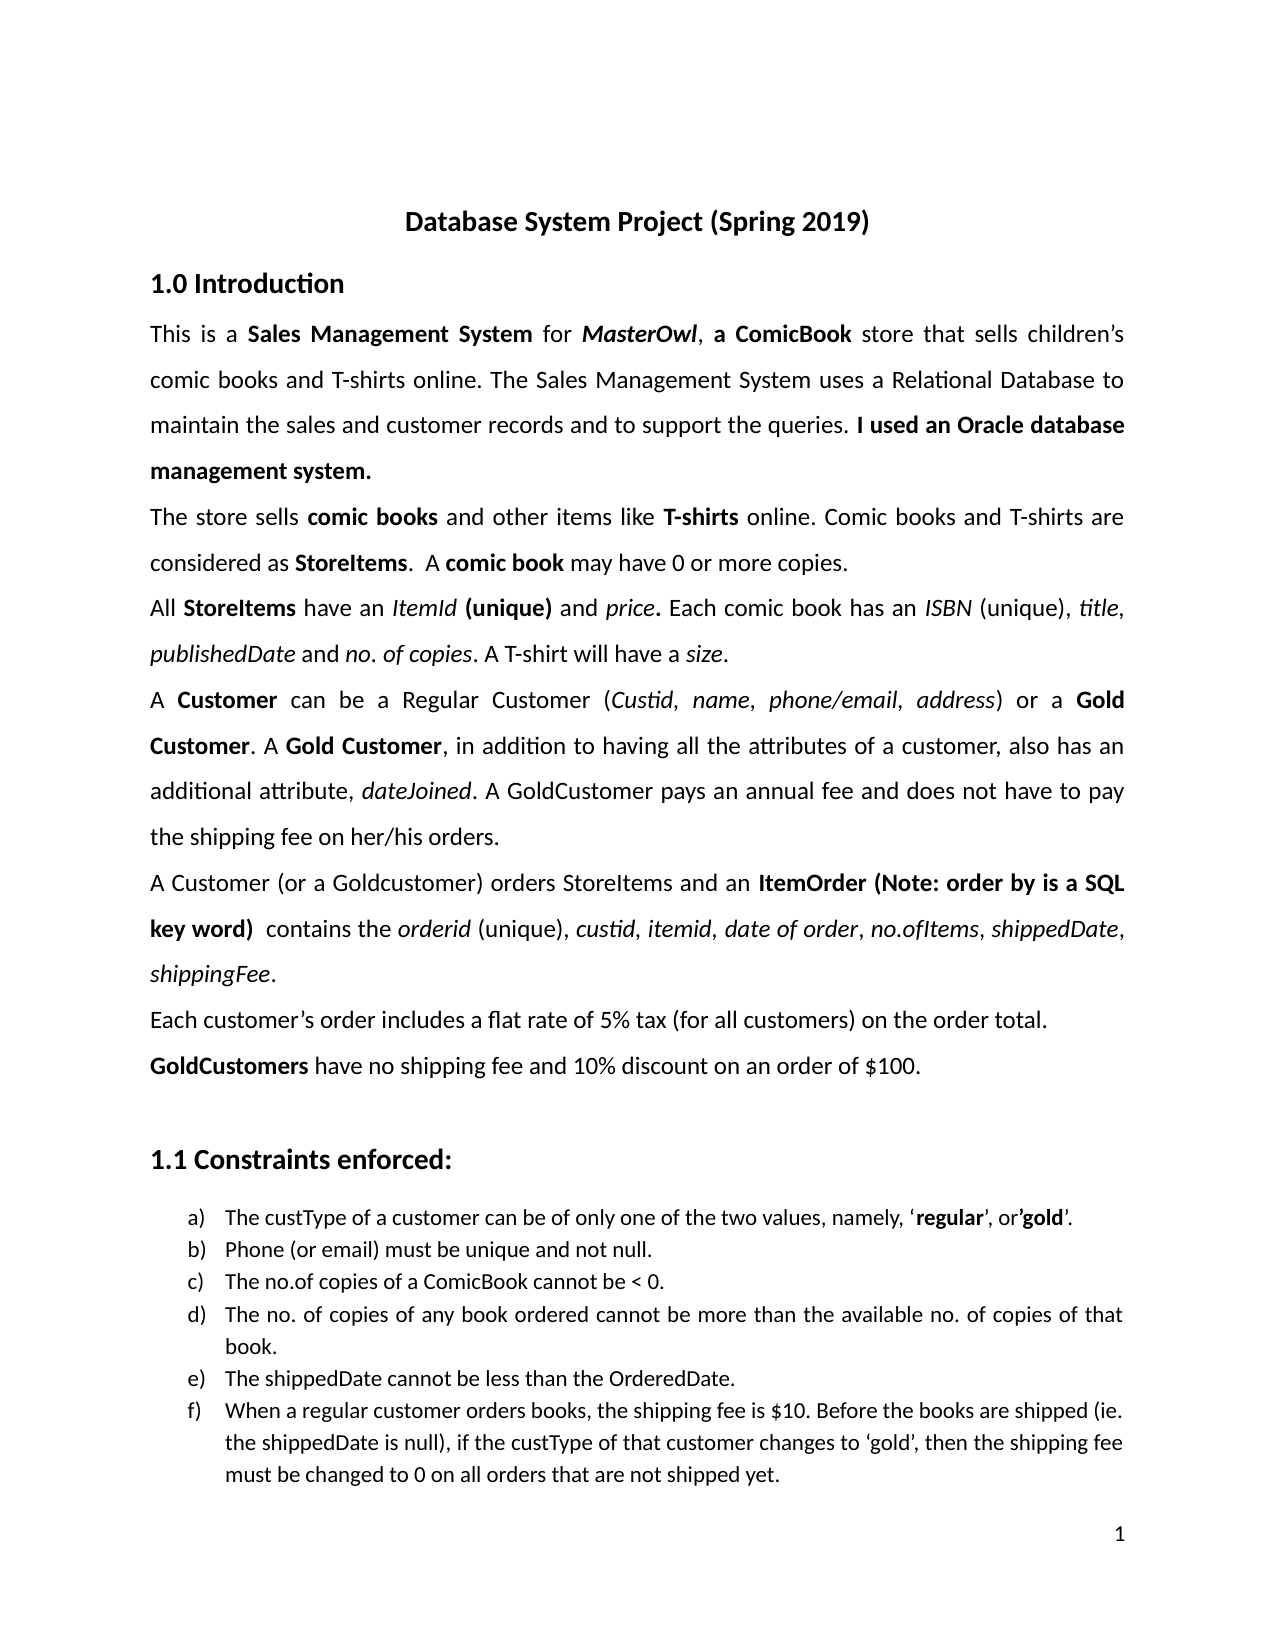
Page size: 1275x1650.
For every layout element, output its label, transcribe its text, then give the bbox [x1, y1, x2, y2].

text GoldCustomers have no shipping fee and 10% discount on an order of $100. [150, 1050, 1125, 1080]
text All StoreItems have an ItemId (unique) and price. Each comic book has an ISBN (unique), title, publishedDate and no. of copies. A T-shirt will have a size. [150, 593, 1125, 669]
list The no. of copies of any book ordered cannot be more than the available no. of copies of that book. [187, 1300, 1125, 1360]
list The shippedDate cannot be less than the OrderedDate. [187, 1364, 1125, 1392]
list The no.of copies of a ComicBook cannot be < 0. [187, 1267, 1125, 1296]
text A Customer can be a Regular Customer (Custid, name, phone/email, address) or a Gold Customer. A Gold Customer, in addition to having all the attributes of a customer, also has an additional attribute, dateJoined. A GoldCustomer pays an annual fee and does not have to pay the shipping fee on her/his orders. [150, 684, 1125, 852]
list Phone (or email) must be unique and not null. [187, 1235, 1125, 1263]
text The store sells comic books and other items like T-shirts online. Comic books and T-shirts are considered as StoreItems. A comic book may have 0 or more copies. [150, 501, 1125, 577]
text This is a Sales Management System for MasterOwl, a ComicBook store that sells children’s comic books and T-shirts online. The Sales Management System uses a Relational Database to maintain the sales and customer records and to support the queries. I used an Oracle database management system. [150, 318, 1125, 486]
text 1.1 Constraints enforced: [150, 1141, 1125, 1177]
text Each customer’s order includes a flat rate of 5% tax (for all customers) on the order total. [150, 1004, 1125, 1035]
list When a regular customer orders books, the shipping fee is $10. Before the books are shipped (ie. the shippedDate is null), if the custType of that customer changes to ‘gold’, then the shipping fee must be changed to 0 on all orders that are not shipped yet. [187, 1396, 1125, 1489]
text A Customer (or a Goldcustomer) orders StoreItems and an ItemOrder (Note: order by is a SQL key word) contains the orderid (unique), custid, itemid, date of order, no.ofItems, shippedDate, shippingFee. [150, 867, 1125, 989]
text Database System Project (Spring 2019) [150, 203, 1125, 239]
text 1.0 Introduction [150, 265, 1125, 300]
list The custType of a customer can be of only one of the two values, namely, ‘regular’, or’gold’. [187, 1203, 1125, 1231]
